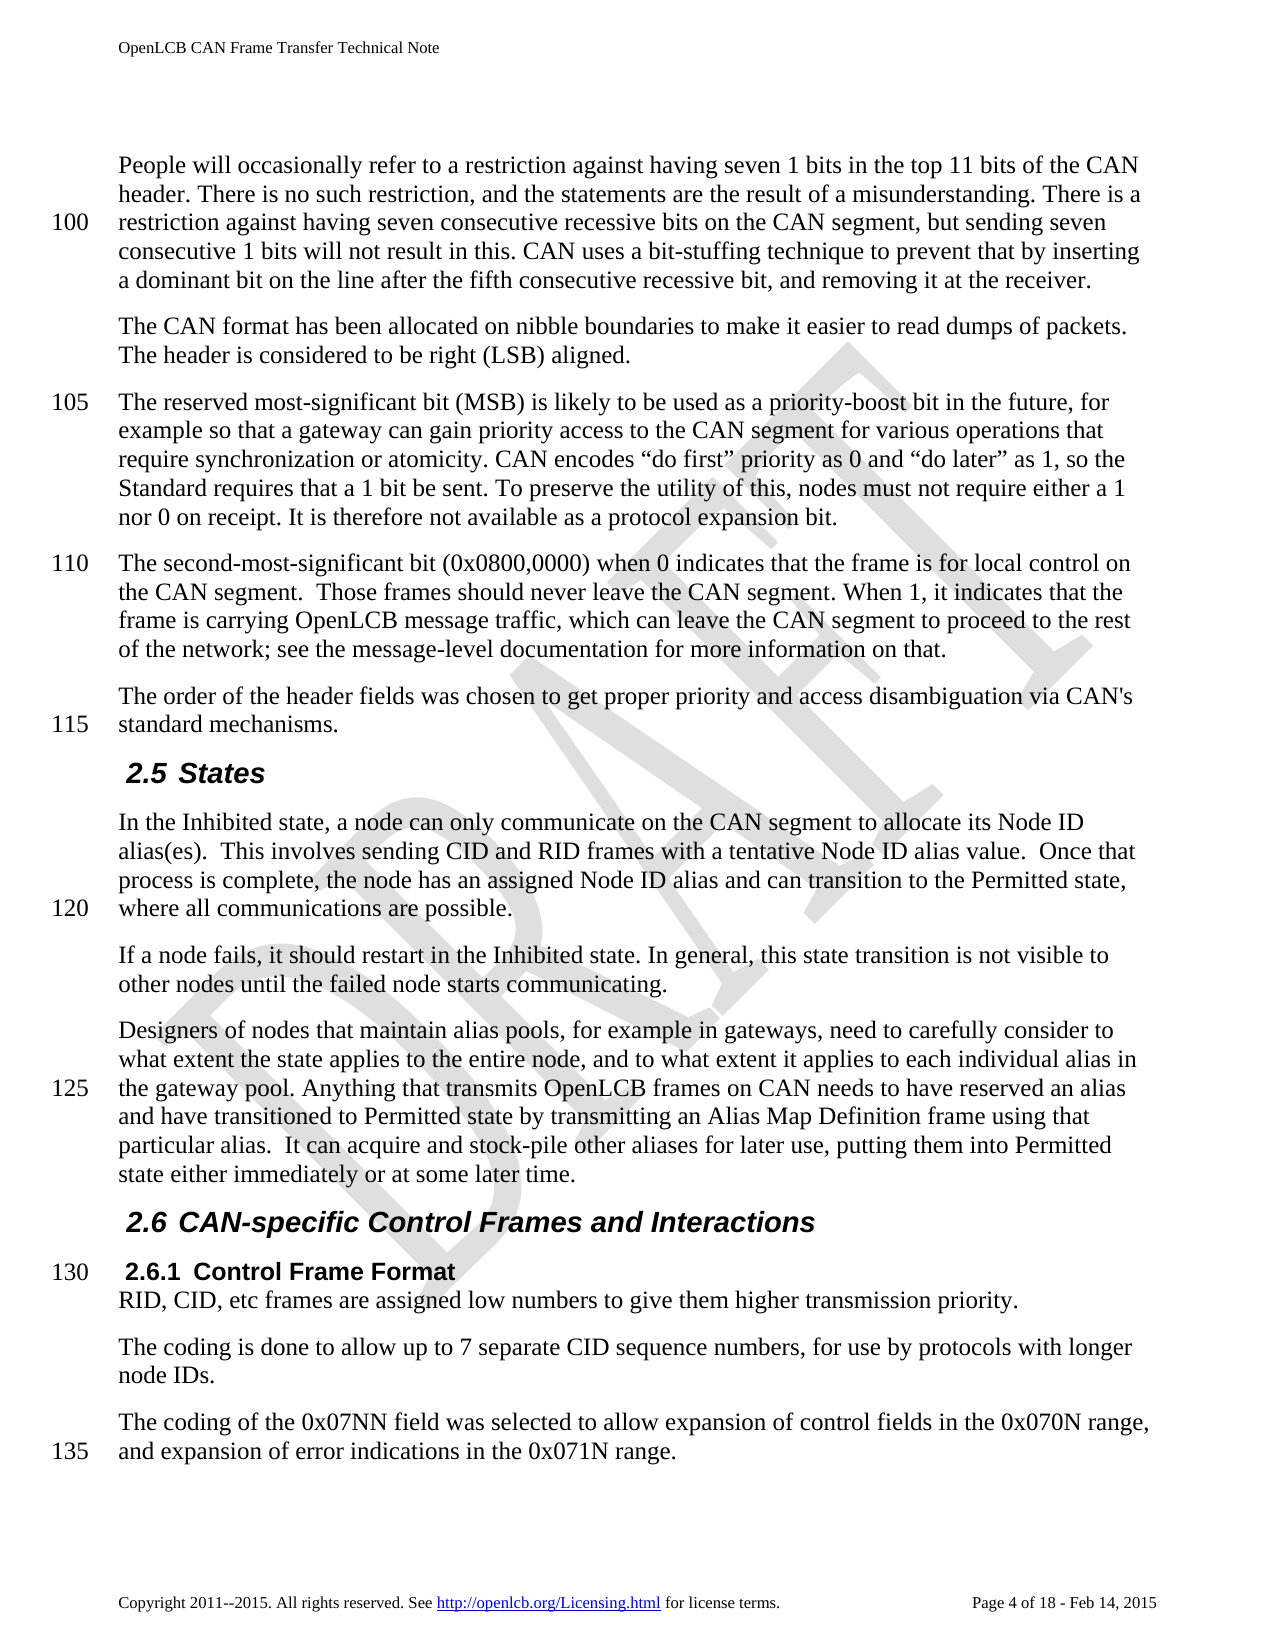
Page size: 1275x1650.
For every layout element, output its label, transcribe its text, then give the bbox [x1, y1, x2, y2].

text If a node fails, it should restart in the Inhibited state. In general, this state transition is not visible to other nodes until the failed node starts communicating. [712, 940, 1157, 997]
subtitle States [118, 756, 587, 789]
text Designers of nodes that maintain alias pools, for example in gateways, need to carefully consider to what extent the state applies to the entire node, and to what extent it applies to each individual alias in the gateway pool. Anything that transmits OpenLCB frames on CAN needs to have reserved an alias and have transitioned to Permitted state by transmitting an Alias Map Definition frame using that particular alias. It can acquire and stock-pile other aliases for later use, putting them into Permitted state either immediately or at some later time. [118, 1015, 341, 1188]
text In the Inhibited state, a node can only communicate on the CAN segment to allocate its Node ID alias(es). This involves sending CID and RID frames with a tentative Node ID alias value. Once that process is complete, the node has an assigned Node ID alias and can transition to the Permitted state, where all communications are possible. [755, 807, 1157, 922]
text In the Inhibited state, a node can only communicate on the CAN segment to allocate its Node ID alias(es). This involves sending CID and RID frames with a tentative Node ID alias value. Once that process is complete, the node has an assigned Node ID alias and can transition to the Permitted state, where all communications are possible. [366, 828, 514, 922]
text The reserved most-significant bit (MSB) is likely to be used as a priority-boost bit in the future, for example so that a gateway can gain priority access to the CAN segment for various operations that require synchronization or atomicity. CAN encodes “do first” priority as 0 and “do later” as 1, so the Standard requires that a 1 bit be sent. To preserve the utility of this, nodes must not require either a 1 nor 0 on receipt. It is therefore not available as a protocol expansion bit. [757, 433, 891, 530]
text Designers of nodes that maintain alias pools, for example in gateways, need to carefully consider to what extent the state applies to the entire node, and to what extent it applies to each individual alias in the gateway pool. Anything that transmits OpenLCB frames on CAN needs to have reserved an alias and have transitioned to Permitted state by transmitting an Alias Map Definition frame using that particular alias. It can acquire and stock-pile other aliases for later use, putting them into Permitted state either immediately or at some later time. [211, 1015, 494, 1188]
text The coding of the 0x07NN field was selected to allow expansion of control fields in the 0x070N range, and expansion of error indications in the 0x071N range. [118, 1407, 1157, 1464]
text The reserved most-significant bit (MSB) is likely to be used as a priority-boost bit in the future, for example so that a gateway can gain priority access to the CAN segment for various operations that require synchronization or atomicity. CAN encodes “do first” priority as 0 and “do later” as 1, so the Standard requires that a 1 bit be sent. To preserve the utility of this, nodes must not require either a 1 nor 0 on receipt. It is therefore not available as a protocol expansion bit. [815, 387, 1157, 530]
text If a node fails, it should restart in the Inhibited state. In general, this state transition is not visible to other nodes until the failed node starts communicating. [118, 940, 460, 997]
subtitle [584, 756, 672, 789]
text In the Inhibited state, a node can only communicate on the CAN segment to allocate its Node ID alias(es). This involves sending CID and RID frames with a tentative Node ID alias value. Once that process is complete, the node has an assigned Node ID alias and can transition to the Permitted state, where all communications are possible. [453, 807, 678, 922]
subtitle Control Frame Format [118, 1257, 428, 1285]
text The second-most-significant bit (0x0800,0000) when 0 indicates that the frame is for local control on the CAN segment. Those frames should never leave the CAN segment. When 1, it indicates that the frame is carrying OpenLCB message traffic, which can leave the CAN segment to proceed to the rest of the network; see the message-level documentation for more information on that. [667, 548, 1024, 663]
text The order of the header fields was chosen to get proper priority and access disambiguation via CAN's standard mechanisms. [118, 681, 552, 738]
text The order of the header fields was chosen to get proper priority and access disambiguation via CAN's standard mechanisms. [569, 681, 798, 738]
text In the Inhibited state, a node can only communicate on the CAN segment to allocate its Node ID alias(es). This involves sending CID and RID frames with a tentative Node ID alias value. Once that process is complete, the node has an assigned Node ID alias and can transition to the Permitted state, where all communications are possible. [118, 807, 385, 922]
text The CAN format has been allocated on nibble boundaries to make it easier to read dumps of packets. The header is considered to be right (LSB) aligned. [118, 311, 1157, 369]
text The second-most-significant bit (0x0800,0000) when 0 indicates that the frame is for local control on the CAN segment. Those frames should never leave the CAN segment. When 1, it indicates that the frame is carrying OpenLCB message traffic, which can leave the CAN segment to proceed to the rest of the network; see the message-level documentation for more information on that. [118, 548, 723, 663]
text RID, CID, etc frames are assigned low numbers to give them higher transmission priority. [118, 1285, 1157, 1314]
subtitle [680, 756, 849, 789]
subtitle CAN-specific Control Frames and Interactions [401, 1205, 490, 1239]
text People will occasionally refer to a restriction against having seven 1 bits in the top 11 bits of the CAN header. There is no such restriction, and the statements are the result of a misunderstanding. There is a restriction against having seven consecutive recessive bits on the CAN segment, but sending seven consecutive 1 bits will not result in this. CAN uses a bit-stuffing technique to prevent that by inserting a dominant bit on the line after the fifth consecutive recessive bit, and removing it at the receiver. [118, 150, 1157, 294]
subtitle CAN-specific Control Frames and Interactions [118, 1205, 392, 1239]
text If a node fails, it should restart in the Inhibited state. In general, this state transition is not visible to other nodes until the failed node starts communicating. [541, 940, 721, 997]
subtitle Control Frame Format [455, 1257, 1157, 1285]
text The reserved most-significant bit (MSB) is likely to be used as a priority-boost bit in the future, for example so that a gateway can gain priority access to the CAN segment for various operations that require synchronization or atomicity. CAN encodes “do first” priority as 0 and “do later” as 1, so the Standard requires that a 1 bit be sent. To preserve the utility of this, nodes must not require either a 1 nor 0 on receipt. It is therefore not available as a protocol expansion bit. [118, 387, 801, 530]
text The second-most-significant bit (0x0800,0000) when 0 indicates that the frame is for local control on the CAN segment. Those frames should never leave the CAN segment. When 1, it indicates that the frame is carrying OpenLCB message traffic, which can leave the CAN segment to proceed to the rest of the network; see the message-level documentation for more information on that. [952, 548, 1157, 663]
text In the Inhibited state, a node can only communicate on the CAN segment to allocate its Node ID alias(es). This involves sending CID and RID frames with a tentative Node ID alias value. Once that process is complete, the node has an assigned Node ID alias and can transition to the Permitted state, where all communications are possible. [670, 825, 816, 922]
subtitle CAN-specific Control Frames and Interactions [502, 1205, 1157, 1239]
text Designers of nodes that maintain alias pools, for example in gateways, need to carefully consider to what extent the state applies to the entire node, and to what extent it applies to each individual alias in the gateway pool. Anything that transmits OpenLCB frames on CAN needs to have reserved an alias and have transitioned to Permitted state by transmitting an Alias Map Definition frame using that particular alias. It can acquire and stock-pile other aliases for later use, putting them into Permitted state either immediately or at some later time. [415, 1015, 1157, 1188]
text The order of the header fields was chosen to get proper priority and access disambiguation via CAN's standard mechanisms. [798, 681, 1157, 738]
text The coding is done to allow up to 7 separate CID sequence numbers, for use by protocols with longer node IDs. [118, 1332, 1157, 1389]
subtitle [859, 756, 1157, 789]
